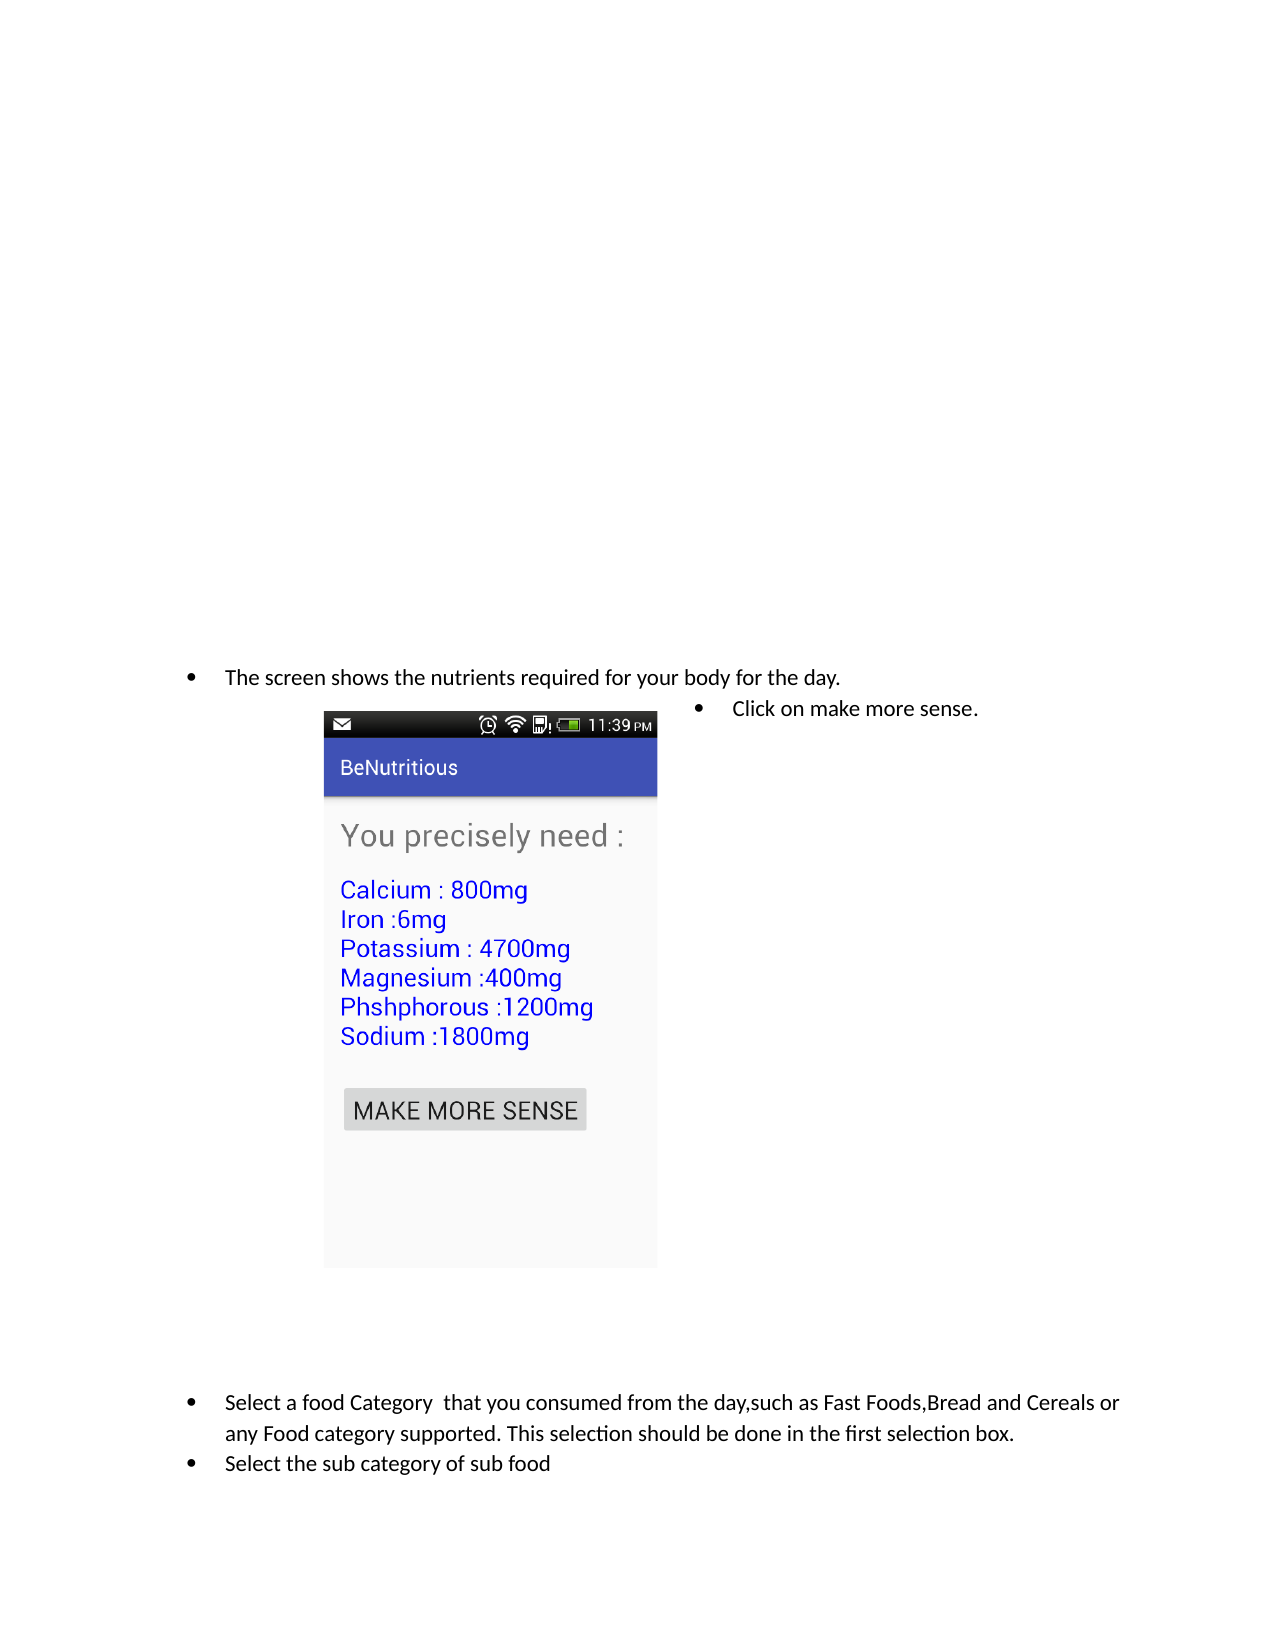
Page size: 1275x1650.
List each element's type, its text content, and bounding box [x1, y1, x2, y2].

list Select a food Category that you consumed from the day,such as Fast Foods,Bread and Cereals or any Food category supported. This selection should be done in the first selection box. [187, 1388, 1125, 1447]
list Click on make more sense. [187, 694, 1125, 722]
list Select the sub category of sub food [187, 1449, 1125, 1477]
list The screen shows the nutrients required for your body for the day. [187, 663, 1125, 692]
picture [323, 711, 658, 1268]
